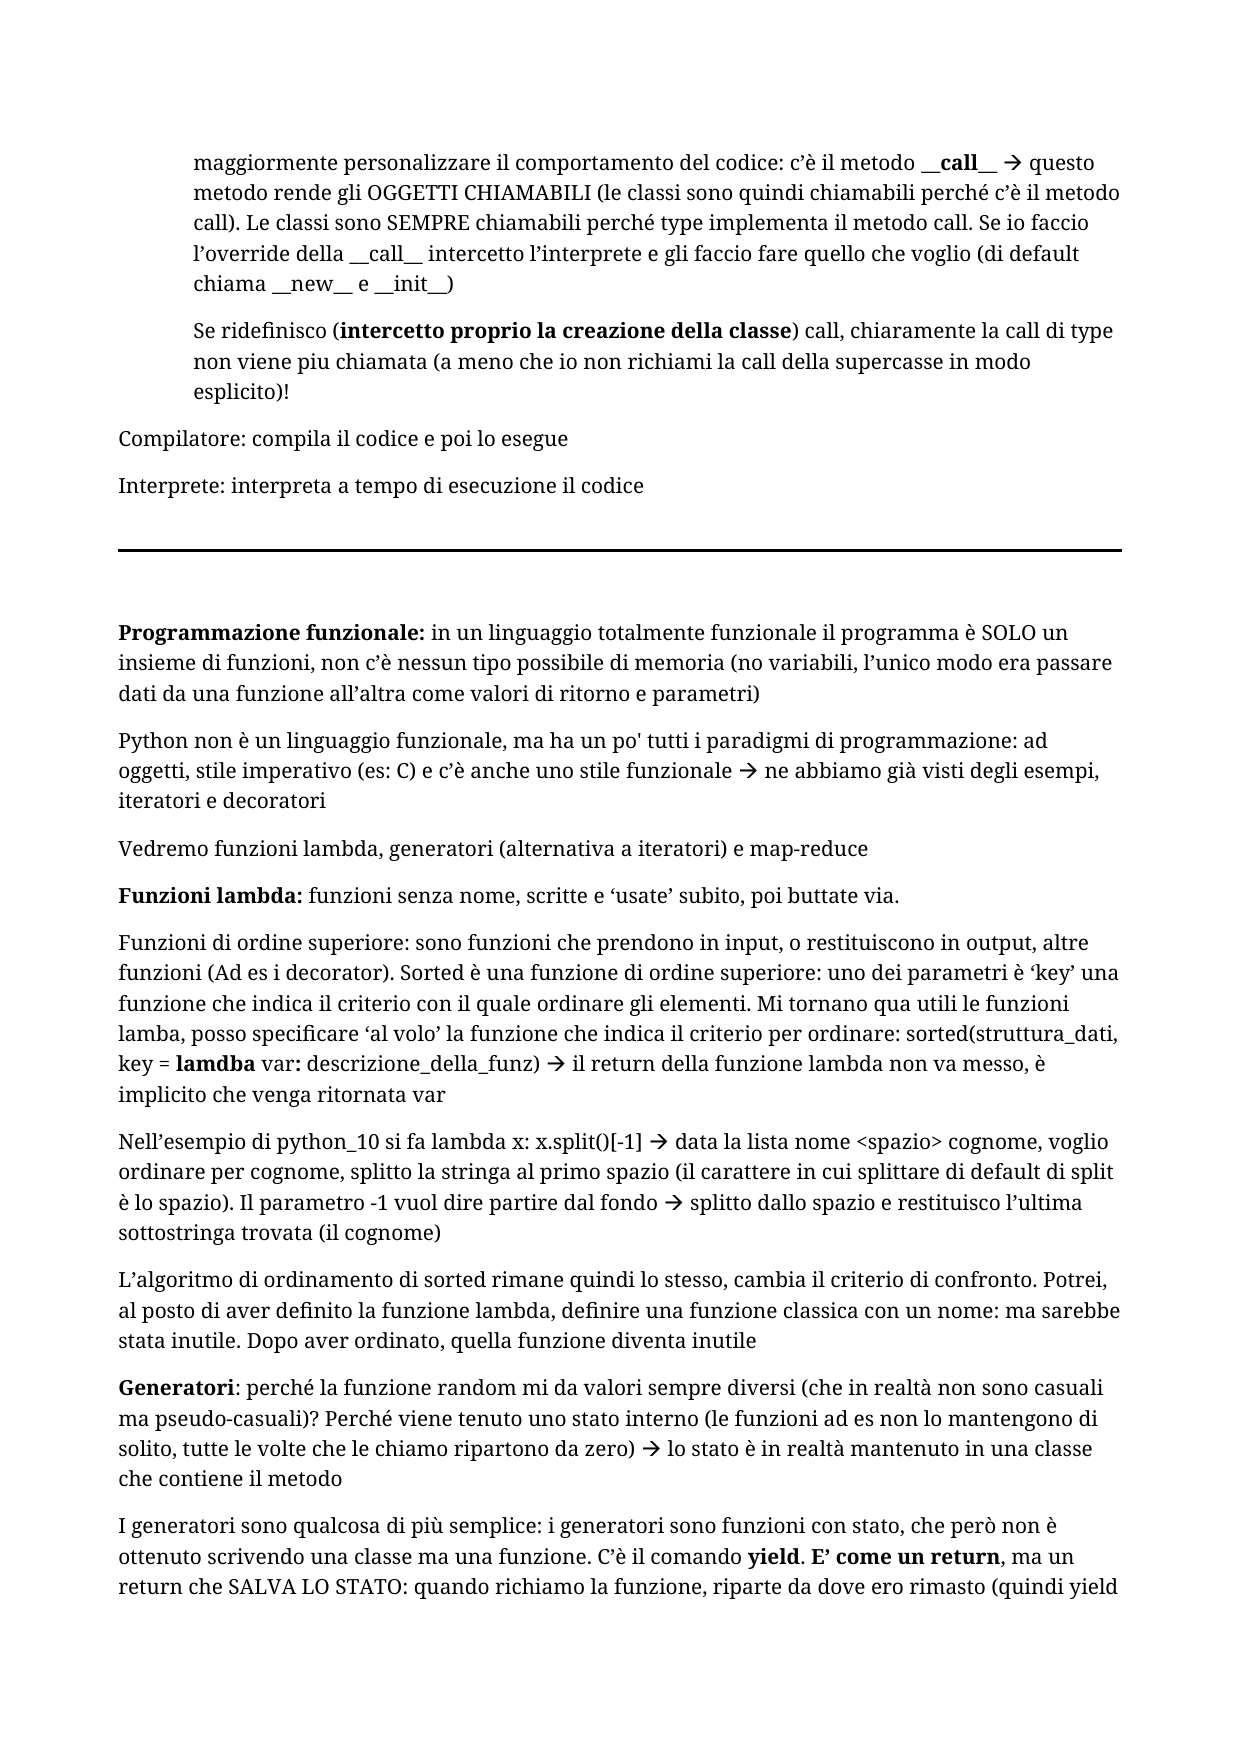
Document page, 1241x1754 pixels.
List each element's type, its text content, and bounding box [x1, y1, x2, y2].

text Funzioni di ordine superiore: sono funzioni che prendono in input, o restituiscono in output, altre funzioni (Ad es i decorator). Sorted è una funzione di ordine superiore: uno dei parametri è ‘key’ una funzione che indica il criterio con il quale ordinare gli elementi. Mi tornano qua utili le funzioni lamba, posso specificare ‘al volo’ la funzione che indica il criterio per ordinare: sorted(struttura_dati, key = lamdba var: descrizione_della_funz)  il return della funzione lambda non va messo, è implicito che venga ritornata var [118, 928, 1122, 1108]
text Compilatore: compila il codice e poi lo esegue [118, 424, 1122, 453]
list Se ridefinisco (intercetto proprio la creazione della classe) call, chiaramente la call di type non viene piu chiamata (a meno che io non richiami la call della supercasse in modo esplicito)! [193, 316, 1122, 406]
text Python non è un linguaggio funzionale, ma ha un po' tutti i paradigmi di programmazione: ad oggetti, stile imperativo (es: C) e c’è anche uno stile funzionale  ne abbiamo già visti degli esempi, iteratori e decoratori [118, 726, 1122, 815]
text I generatori sono qualcosa di più semplice: i generatori sono funzioni con stato, che però non è ottenuto scrivendo una classe ma una funzione. C’è il comando yield. E’ come un return, ma un return che SALVA LO STATO: quando richiamo la funzione, riparte da dove ero rimasto (quindi yield [118, 1512, 1122, 1601]
text Generatori: perché la funzione random mi da valori sempre diversi (che in realtà non sono casuali ma pseudo-casuali)? Perché viene tenuto uno stato interno (le funzioni ad es non lo mantengono di solito, tutte le volte che le chiamo ripartono da zero)  lo stato è in realtà mantenuto in una classe che contiene il metodo [118, 1373, 1122, 1493]
text Programmazione funzionale: in un linguaggio totalmente funzionale il programma è SOLO un insieme di funzioni, non c’è nessun tipo possibile di memoria (no variabili, l’unico modo era passare dati da una funzione all’altra come valori di ritorno e parametri) [118, 618, 1122, 707]
text Nell’esempio di python_10 si fa lambda x: x.split()[-1]  data la lista nome <spazio> cognome, voglio ordinare per cognome, splitto la stringa al primo spazio (il carattere in cui splittare di default di split è lo spazio). Il parametro -1 vuol dire partire dal fondo  splitto dallo spazio e restituisco l’ultima sottostringa trovata (il cognome) [118, 1127, 1122, 1247]
text Funzioni lambda: funzioni senza nome, scritte e ‘usate’ subito, poi buttate via. [118, 881, 1122, 909]
text Interprete: interpreta a tempo di esecuzione il codice [118, 471, 1122, 500]
text L’algoritmo di ordinamento di sorted rimane quindi lo stesso, cambia il criterio di confronto. Potrei, al posto di aver definito la funzione lambda, definire una funzione classica con un nome: ma sarebbe stata inutile. Dopo aver ordinato, quella funzione diventa inutile [118, 1265, 1122, 1354]
list maggiormente personalizzare il comportamento del codice: c’è il metodo __call__  questo metodo rende gli OGGETTI CHIAMABILI (le classi sono quindi chiamabili perché c’è il metodo call). Le classi sono SEMPRE chiamabili perché type implementa il metodo call. Se io faccio l’override della __call__ intercetto l’interprete e gli faccio fare quello che voglio (di default chiama __new__ e __init__) [156, 148, 1122, 298]
text Vedremo funzioni lambda, generatori (alternativa a iteratori) e map-reduce [118, 834, 1122, 862]
